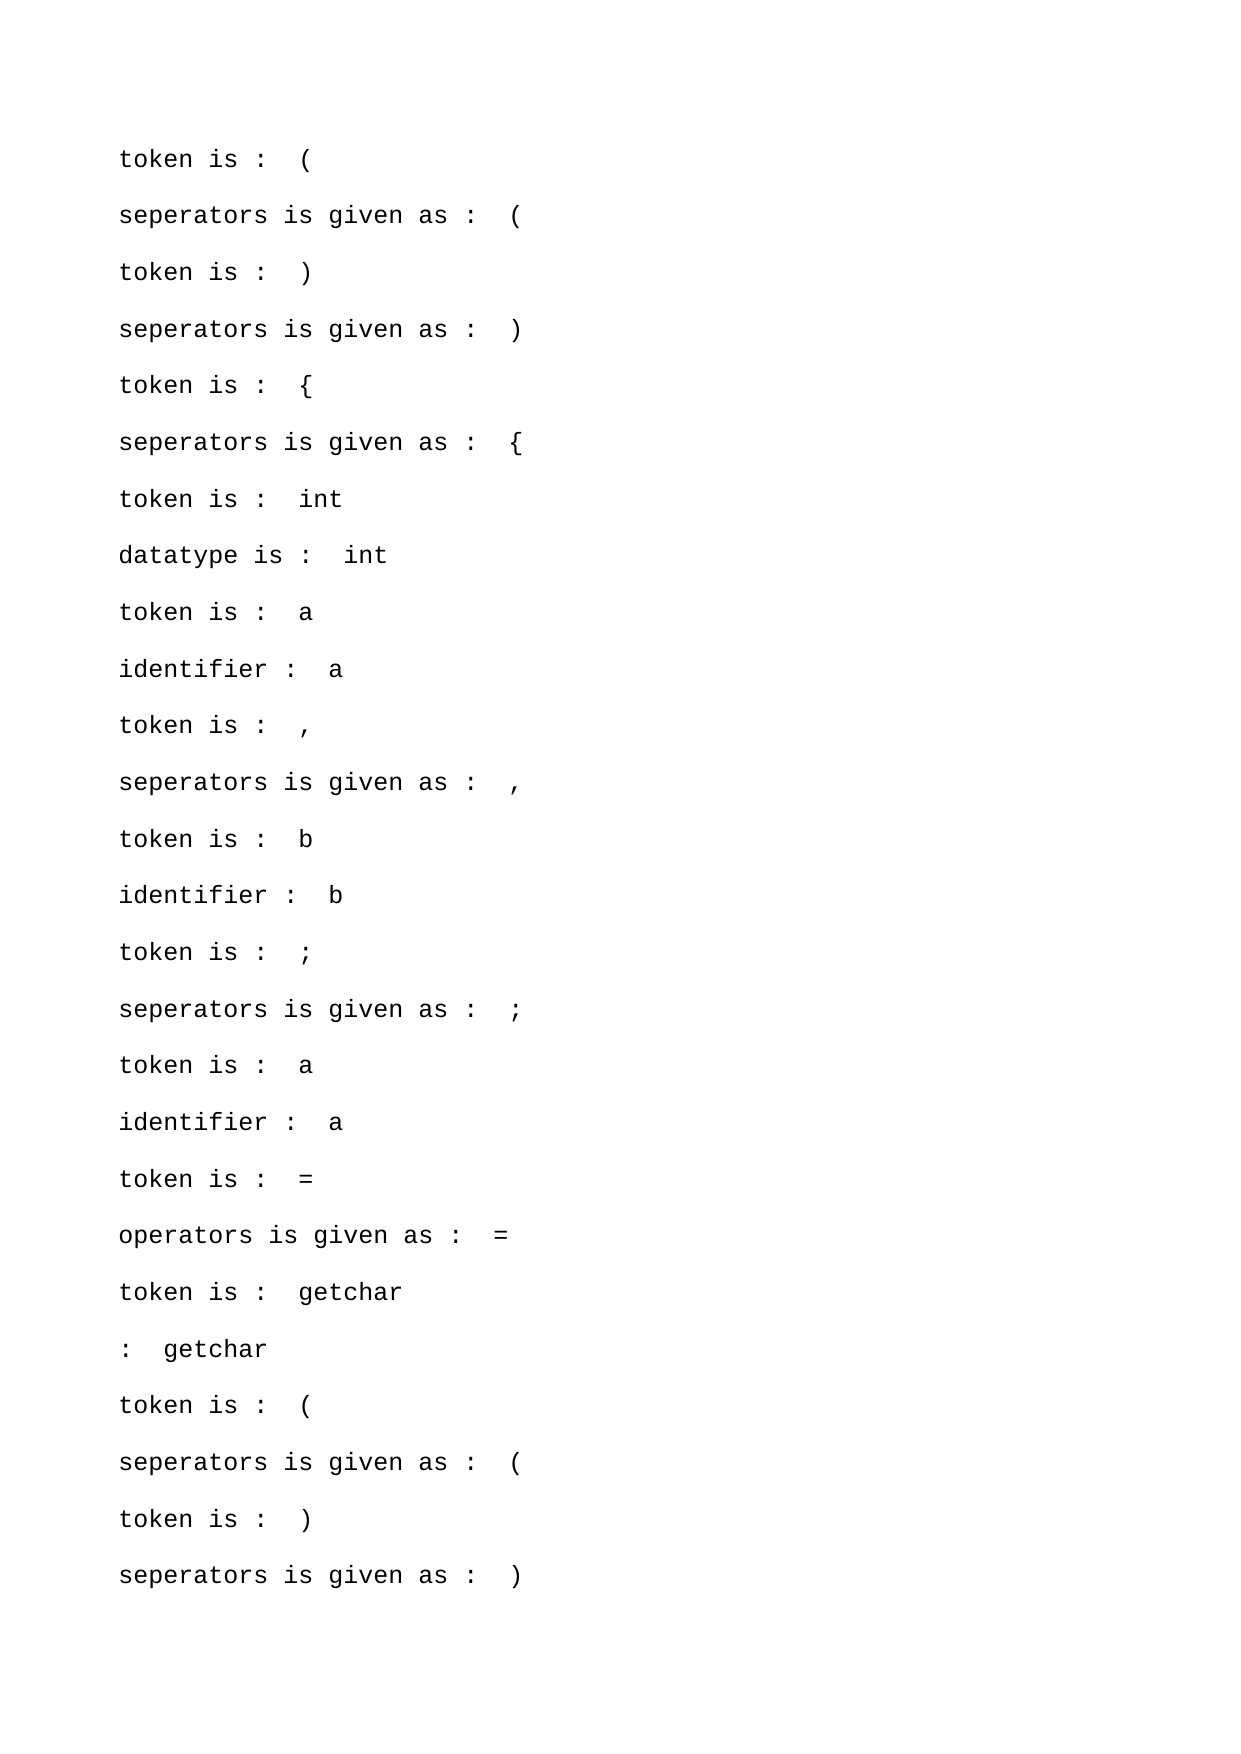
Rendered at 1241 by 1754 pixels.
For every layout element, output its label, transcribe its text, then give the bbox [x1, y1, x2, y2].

text token is : = [118, 1166, 1122, 1195]
text token is : ( [118, 1393, 1122, 1421]
text token is : , [118, 713, 1122, 741]
text token is : ) [118, 260, 1122, 288]
text token is : { [118, 373, 1122, 401]
text seperators is given as : ; [118, 996, 1122, 1025]
text token is : a [118, 1053, 1122, 1081]
text datatype is : int [118, 543, 1122, 571]
text token is : ) [118, 1506, 1122, 1535]
text : getchar [118, 1336, 1122, 1365]
text seperators is given as : ) [118, 1563, 1122, 1591]
text seperators is given as : ( [118, 1450, 1122, 1478]
text identifier : b [118, 883, 1122, 911]
text operators is given as : = [118, 1223, 1122, 1251]
text identifier : a [118, 656, 1122, 685]
text token is : int [118, 486, 1122, 515]
text token is : getchar [118, 1280, 1122, 1308]
text token is : a [118, 600, 1122, 628]
text seperators is given as : , [118, 770, 1122, 798]
text seperators is given as : { [118, 430, 1122, 458]
text token is : ; [118, 940, 1122, 968]
text seperators is given as : ) [118, 316, 1122, 345]
text seperators is given as : ( [118, 203, 1122, 231]
text token is : ( [118, 146, 1122, 175]
text token is : b [118, 826, 1122, 855]
text identifier : a [118, 1110, 1122, 1138]
